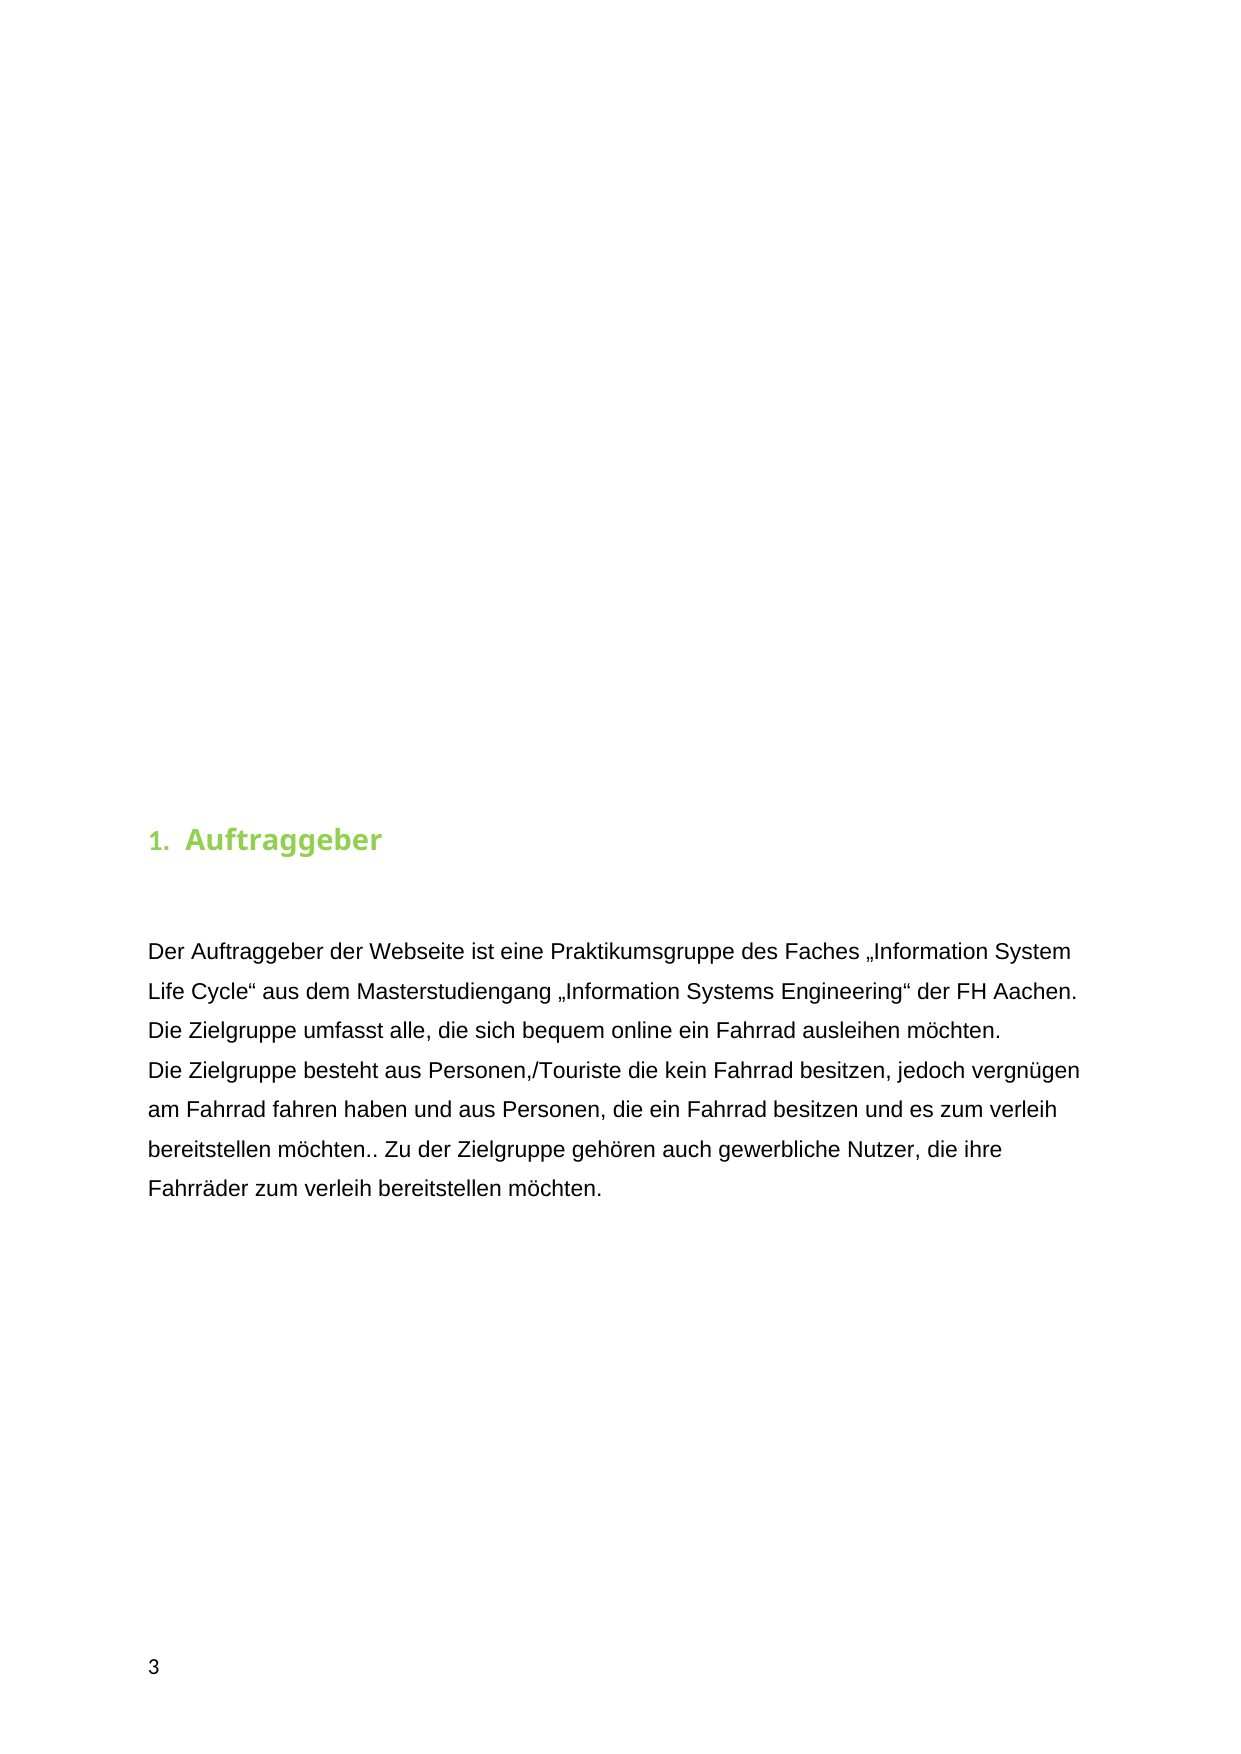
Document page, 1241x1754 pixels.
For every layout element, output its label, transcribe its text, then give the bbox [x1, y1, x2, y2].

list Auftraggeber [148, 819, 1093, 859]
text Der Auftraggeber der Webseite ist eine Praktikumsgruppe des Faches „Information System Life Cycle“ aus dem Masterstudiengang „Information Systems Engineering“ der FH Aachen. [148, 938, 1093, 1004]
text Die Zielgruppe umfasst alle, die sich bequem online ein Fahrrad ausleihen möchten. [148, 1017, 1093, 1043]
text Die Zielgruppe besteht aus Personen,/Touriste die kein Fahrrad besitzen, jedoch vergnügen am Fahrrad fahren haben und aus Personen, die ein Fahrrad besitzen und es zum verleih bereitstellen möchten.. Zu der Zielgruppe gehören auch gewerbliche Nutzer, die ihre Fahrräder zum verleih bereitstellen möchten. [148, 1057, 1093, 1201]
